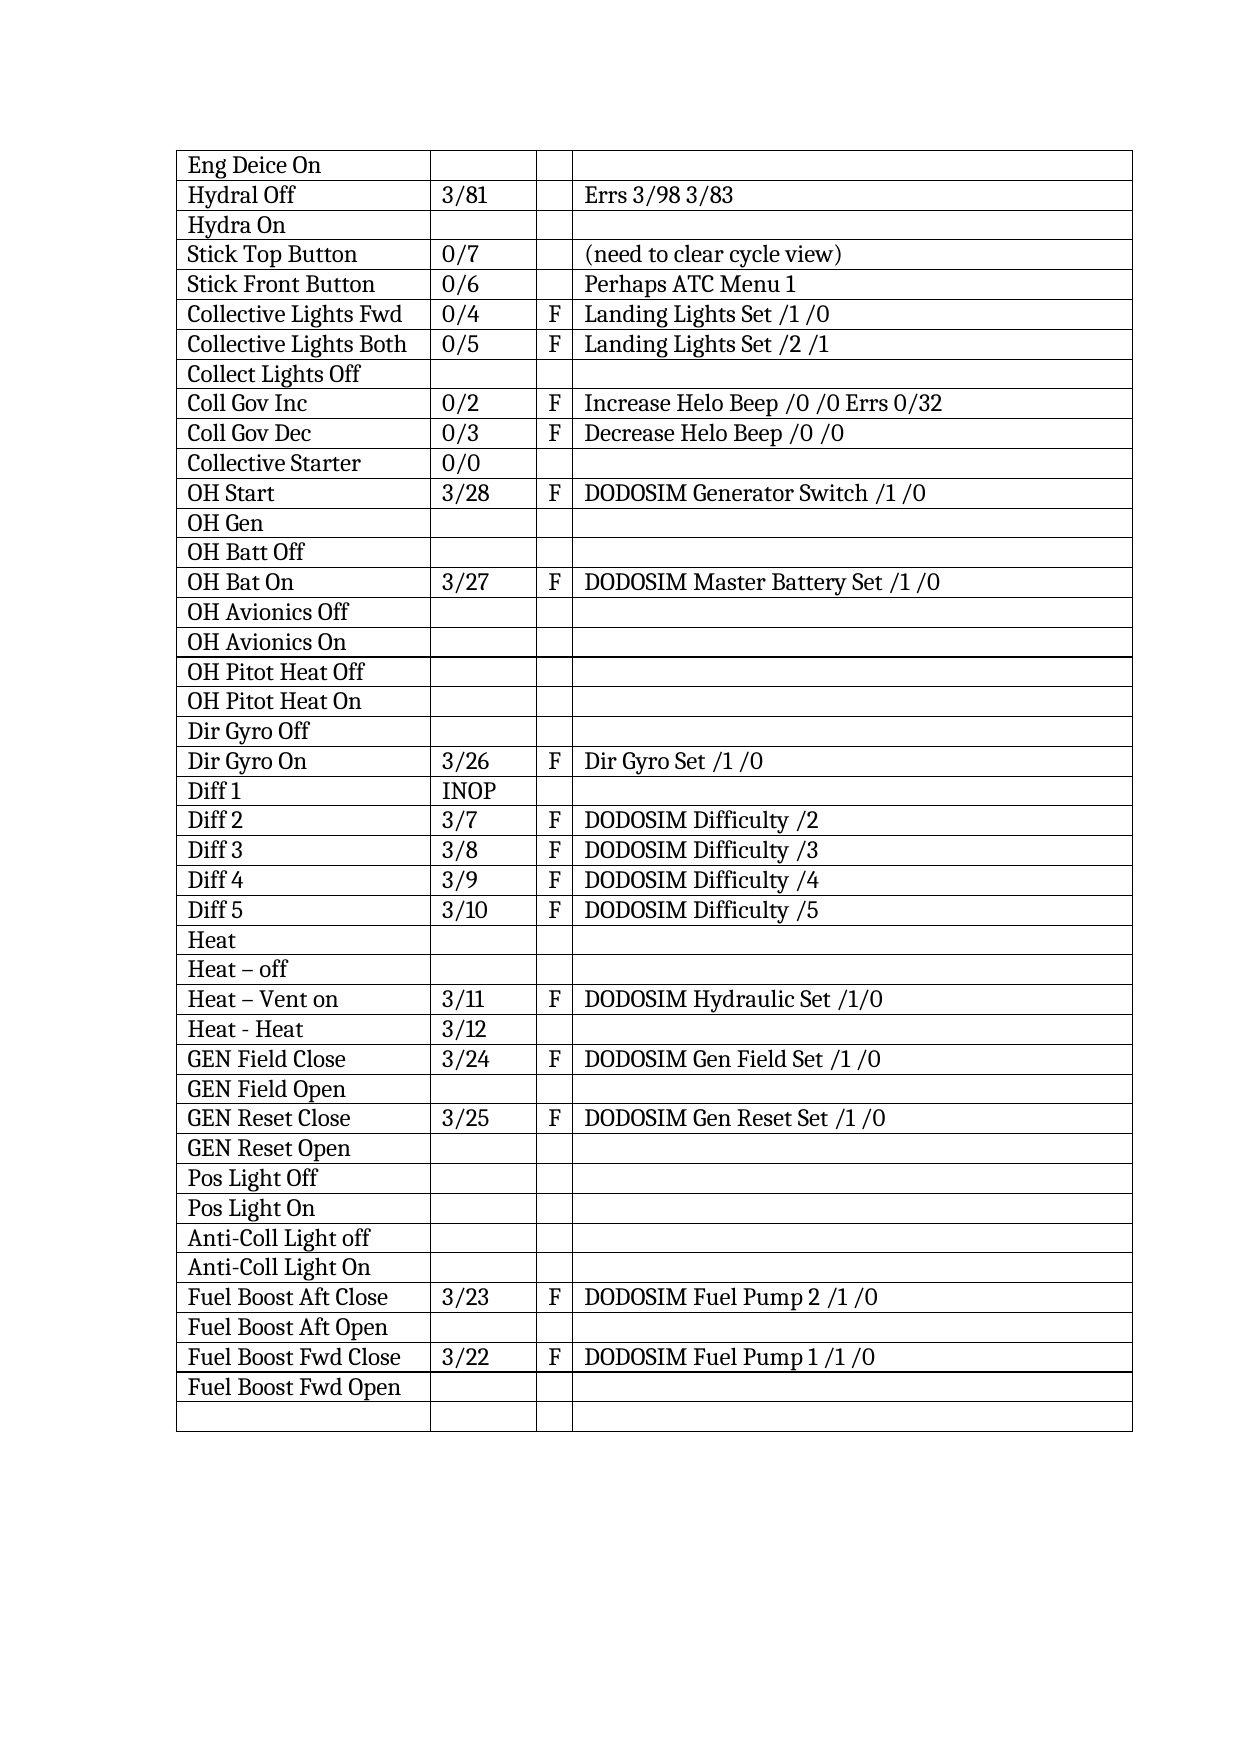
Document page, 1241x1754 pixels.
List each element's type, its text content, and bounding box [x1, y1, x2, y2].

table_cell Perhaps ATC Menu 1 [573, 270, 1132, 299]
table_cell Collect Lights Off [177, 360, 430, 388]
table_cell F [537, 836, 572, 865]
table_cell DODOSIM Difficulty /4 [573, 866, 1132, 895]
table_cell 3/24 [431, 1045, 536, 1073]
table_cell [573, 1402, 1132, 1431]
table_cell F [537, 806, 572, 835]
table_cell [431, 717, 536, 746]
table_cell [537, 1373, 572, 1401]
table_cell [537, 1164, 572, 1193]
table_cell Heat – off [177, 955, 430, 984]
table_cell Increase Helo Beep /0 /0 Errs 0/32 [573, 389, 1132, 418]
table_cell [537, 509, 572, 537]
table_cell [573, 658, 1132, 686]
table_cell [573, 1015, 1132, 1044]
table_cell [537, 270, 572, 299]
table_cell 3/81 [431, 181, 536, 209]
table_cell [431, 1134, 536, 1163]
table_cell [537, 1134, 572, 1163]
table_cell [537, 1075, 572, 1103]
table_cell DODOSIM Fuel Pump 2 /1 /0 [573, 1283, 1132, 1312]
table_cell F [537, 747, 572, 776]
table_cell Diff 4 [177, 866, 430, 895]
table_cell [537, 449, 572, 478]
table_cell F [537, 479, 572, 507]
table_cell 3/23 [431, 1283, 536, 1312]
table_cell Heat [177, 926, 430, 954]
table_cell Eng Deice On [177, 151, 430, 180]
table_cell Dir Gyro Off [177, 717, 430, 746]
table_cell [431, 955, 536, 984]
table_cell GEN Field Close [177, 1045, 430, 1073]
table_cell DODOSIM Generator Switch /1 /0 [573, 479, 1132, 507]
table_cell [431, 598, 536, 627]
table_cell [431, 926, 536, 954]
table_cell [537, 1194, 572, 1222]
table_cell [431, 1075, 536, 1103]
table_cell [573, 955, 1132, 984]
table_cell 0/3 [431, 419, 536, 448]
table_cell [431, 1313, 536, 1342]
table_cell [431, 658, 536, 686]
table_cell Fuel Boost Fwd Open [177, 1373, 430, 1401]
table_cell 0/0 [431, 449, 536, 478]
table_cell [537, 955, 572, 984]
table_cell F [537, 985, 572, 1014]
table_cell Anti-Coll Light On [177, 1253, 430, 1282]
table_cell DODOSIM Hydraulic Set /1/0 [573, 985, 1132, 1014]
table_cell [573, 1075, 1132, 1103]
table_cell [537, 1015, 572, 1044]
table_cell [573, 1164, 1132, 1193]
table_cell [573, 1313, 1132, 1342]
table_cell F [537, 300, 572, 329]
table_cell Pos Light Off [177, 1164, 430, 1193]
table_cell F [537, 1045, 572, 1073]
table_cell [537, 687, 572, 716]
table_cell INOP [431, 777, 536, 805]
table_cell Pos Light On [177, 1194, 430, 1222]
table_cell Collective Lights Fwd [177, 300, 430, 329]
table_cell [573, 1134, 1132, 1163]
table_cell [573, 777, 1132, 805]
table_cell F [537, 1104, 572, 1133]
table_cell 0/7 [431, 240, 536, 269]
table_cell [573, 449, 1132, 478]
table_cell F [537, 1283, 572, 1312]
table_cell Diff 3 [177, 836, 430, 865]
table_cell Stick Top Button [177, 240, 430, 269]
table_cell [537, 151, 572, 180]
table_cell 3/22 [431, 1343, 536, 1371]
table_cell [537, 211, 572, 239]
table_cell [537, 240, 572, 269]
table_cell Heat - Heat [177, 1015, 430, 1044]
table_cell F [537, 419, 572, 448]
table_cell [573, 1253, 1132, 1282]
table_cell 3/10 [431, 896, 536, 924]
table_cell [177, 1402, 430, 1431]
table_cell DODOSIM Difficulty /3 [573, 836, 1132, 865]
table_cell [573, 628, 1132, 656]
table_cell [431, 628, 536, 656]
table_cell Dir Gyro Set /1 /0 [573, 747, 1132, 776]
table_cell Heat – Vent on [177, 985, 430, 1014]
table_cell [537, 926, 572, 954]
table_cell [431, 211, 536, 239]
table_cell [431, 1194, 536, 1222]
table_cell DODOSIM Gen Field Set /1 /0 [573, 1045, 1132, 1073]
table_cell 3/8 [431, 836, 536, 865]
table_cell [573, 360, 1132, 388]
table_cell [537, 717, 572, 746]
table_cell (need to clear cycle view) [573, 240, 1132, 269]
table_cell F [537, 1343, 572, 1371]
table_cell Diff 5 [177, 896, 430, 924]
table_cell Collective Starter [177, 449, 430, 478]
table_cell Decrease Helo Beep /0 /0 [573, 419, 1132, 448]
table_cell [537, 1313, 572, 1342]
table_cell [573, 687, 1132, 716]
table_cell [537, 777, 572, 805]
table_cell GEN Reset Open [177, 1134, 430, 1163]
table_cell Coll Gov Dec [177, 419, 430, 448]
table_cell [431, 538, 536, 567]
table_cell OH Batt Off [177, 538, 430, 567]
table_cell Collective Lights Both [177, 330, 430, 358]
table_cell OH Avionics On [177, 628, 430, 656]
table_cell 3/25 [431, 1104, 536, 1133]
table_cell [431, 151, 536, 180]
table_cell 0/4 [431, 300, 536, 329]
table_cell 3/12 [431, 1015, 536, 1044]
table_cell Dir Gyro On [177, 747, 430, 776]
table_cell 3/7 [431, 806, 536, 835]
table_cell [537, 181, 572, 209]
table_cell 0/5 [431, 330, 536, 358]
table_cell 3/11 [431, 985, 536, 1014]
table_cell [573, 926, 1132, 954]
table_cell OH Pitot Heat On [177, 687, 430, 716]
table_cell OH Start [177, 479, 430, 507]
table_cell [537, 598, 572, 627]
table_cell [573, 1224, 1132, 1252]
table_cell OH Avionics Off [177, 598, 430, 627]
table_cell 3/27 [431, 568, 536, 597]
table_cell Fuel Boost Aft Close [177, 1283, 430, 1312]
table_cell [431, 509, 536, 537]
table_cell DODOSIM Difficulty /2 [573, 806, 1132, 835]
table_cell 3/28 [431, 479, 536, 507]
table_cell [431, 1253, 536, 1282]
table_cell Stick Front Button [177, 270, 430, 299]
table_cell [431, 687, 536, 716]
table_cell OH Pitot Heat Off [177, 658, 430, 686]
table_cell Diff 2 [177, 806, 430, 835]
table_cell Errs 3/98 3/83 [573, 181, 1132, 209]
table_cell OH Gen [177, 509, 430, 537]
table_cell [537, 538, 572, 567]
table_cell 3/26 [431, 747, 536, 776]
table_cell [431, 1164, 536, 1193]
table_cell [573, 151, 1132, 180]
table_cell 0/6 [431, 270, 536, 299]
table_cell [431, 1402, 536, 1431]
table_cell DODOSIM Fuel Pump 1 /1 /0 [573, 1343, 1132, 1371]
table_cell DODOSIM Master Battery Set /1 /0 [573, 568, 1132, 597]
table_cell [537, 1253, 572, 1282]
table_cell F [537, 330, 572, 358]
table_cell F [537, 896, 572, 924]
table_cell [431, 1373, 536, 1401]
table_cell Landing Lights Set /2 /1 [573, 330, 1132, 358]
table_cell 3/9 [431, 866, 536, 895]
table_cell [431, 360, 536, 388]
table_cell Landing Lights Set /1 /0 [573, 300, 1132, 329]
table_cell Fuel Boost Fwd Close [177, 1343, 430, 1371]
table_cell Hydra On [177, 211, 430, 239]
table_cell F [537, 866, 572, 895]
table_cell [573, 538, 1132, 567]
table_cell [537, 628, 572, 656]
table_cell [431, 1224, 536, 1252]
table_cell F [537, 568, 572, 597]
table_cell [573, 1194, 1132, 1222]
table_cell Hydral Off [177, 181, 430, 209]
table_cell F [537, 389, 572, 418]
table_cell GEN Field Open [177, 1075, 430, 1103]
table_cell Diff 1 [177, 777, 430, 805]
table_cell [537, 360, 572, 388]
table_cell DODOSIM Difficulty /5 [573, 896, 1132, 924]
table_cell [537, 658, 572, 686]
table_cell [573, 717, 1132, 746]
table_cell [573, 598, 1132, 627]
table_cell [537, 1402, 572, 1431]
table_cell Anti-Coll Light off [177, 1224, 430, 1252]
table_cell Fuel Boost Aft Open [177, 1313, 430, 1342]
table_cell [573, 509, 1132, 537]
table_cell [537, 1224, 572, 1252]
table_cell Coll Gov Inc [177, 389, 430, 418]
table_cell DODOSIM Gen Reset Set /1 /0 [573, 1104, 1132, 1133]
table_cell 0/2 [431, 389, 536, 418]
table_cell OH Bat On [177, 568, 430, 597]
table_cell [573, 1373, 1132, 1401]
table_cell [573, 211, 1132, 239]
table_cell GEN Reset Close [177, 1104, 430, 1133]
